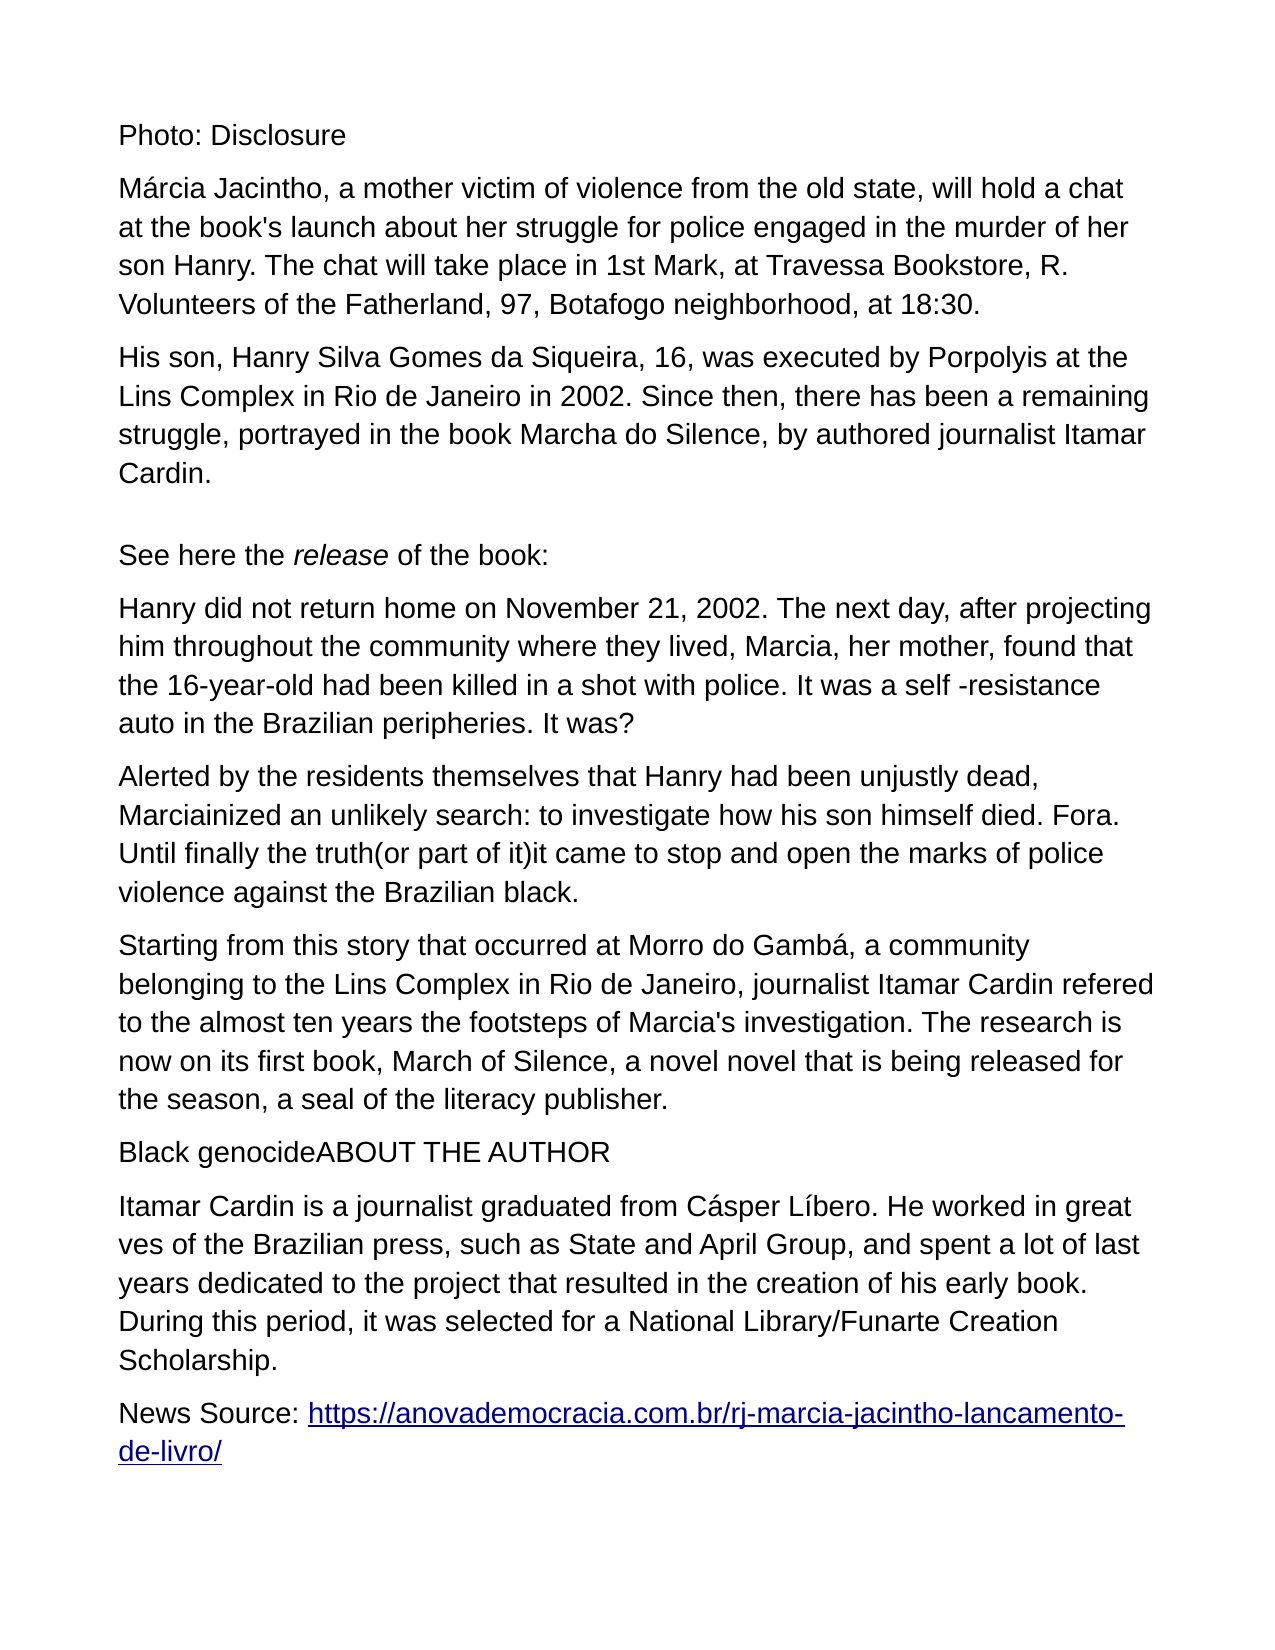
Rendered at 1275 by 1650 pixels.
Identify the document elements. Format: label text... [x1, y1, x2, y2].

text Alerted by the residents themselves that Hanry had been unjustly dead, Marciainized an unlikely search: to investigate how his son himself died. Fora. Until finally the truth(or part of it)it came to stop and open the marks of police violence against the Brazilian black. [118, 759, 1157, 908]
text Márcia Jacintho, a mother victim of violence from the old state, will hold a chat at the book's launch about her struggle for police engaged in the murder of her son Hanry. The chat will take place in 1st Mark, at Travessa Bookstore, R. Volunteers of the Fatherland, 97, Botafogo neighborhood, at 18:30. [118, 171, 1157, 320]
text Photo: Disclosure [118, 118, 1157, 152]
text Black genocideABOUT THE AUTHOR [118, 1135, 1157, 1169]
text His son, Hanry Silva Gomes da Siqueira, 16, was executed by Porpolyis at the Lins Complex in Rio de Janeiro in 2002. Since then, there has been a remaining struggle, portrayed in the book Marcha do Silence, by authored journalist Itamar Cardin. [118, 340, 1157, 489]
text Itamar Cardin is a journalist graduated from Cásper Líbero. He worked in great ves of the Brazilian press, such as State and April Group, and spent a lot of last years dedicated to the project that resulted in the creation of his early book. During this period, it was selected for a National Library/Funarte Creation Scholarship. [118, 1188, 1157, 1376]
text Hanry did not return home on November 21, 2002. The next day, after projecting him throughout the community where they lived, Marcia, her mother, found that the 16-year-old had been killed in a shot with police. It was a self -resistance auto in the Brazilian peripheries. It was? [118, 591, 1157, 740]
text See here the release of the book: [118, 537, 1157, 571]
text Starting from this story that occurred at Morro do Gambá, a community belonging to the Lins Complex in Rio de Janeiro, journalist Itamar Cardin refered to the almost ten years the footsteps of Marcia's investigation. The research is now on its first book, March of Silence, a novel novel that is being released for the season, a seal of the literacy publisher. [118, 928, 1157, 1116]
text News Source: https://anovademocracia.com.br/rj-marcia-jacintho-lancamento-de-livro/ [118, 1396, 1157, 1468]
